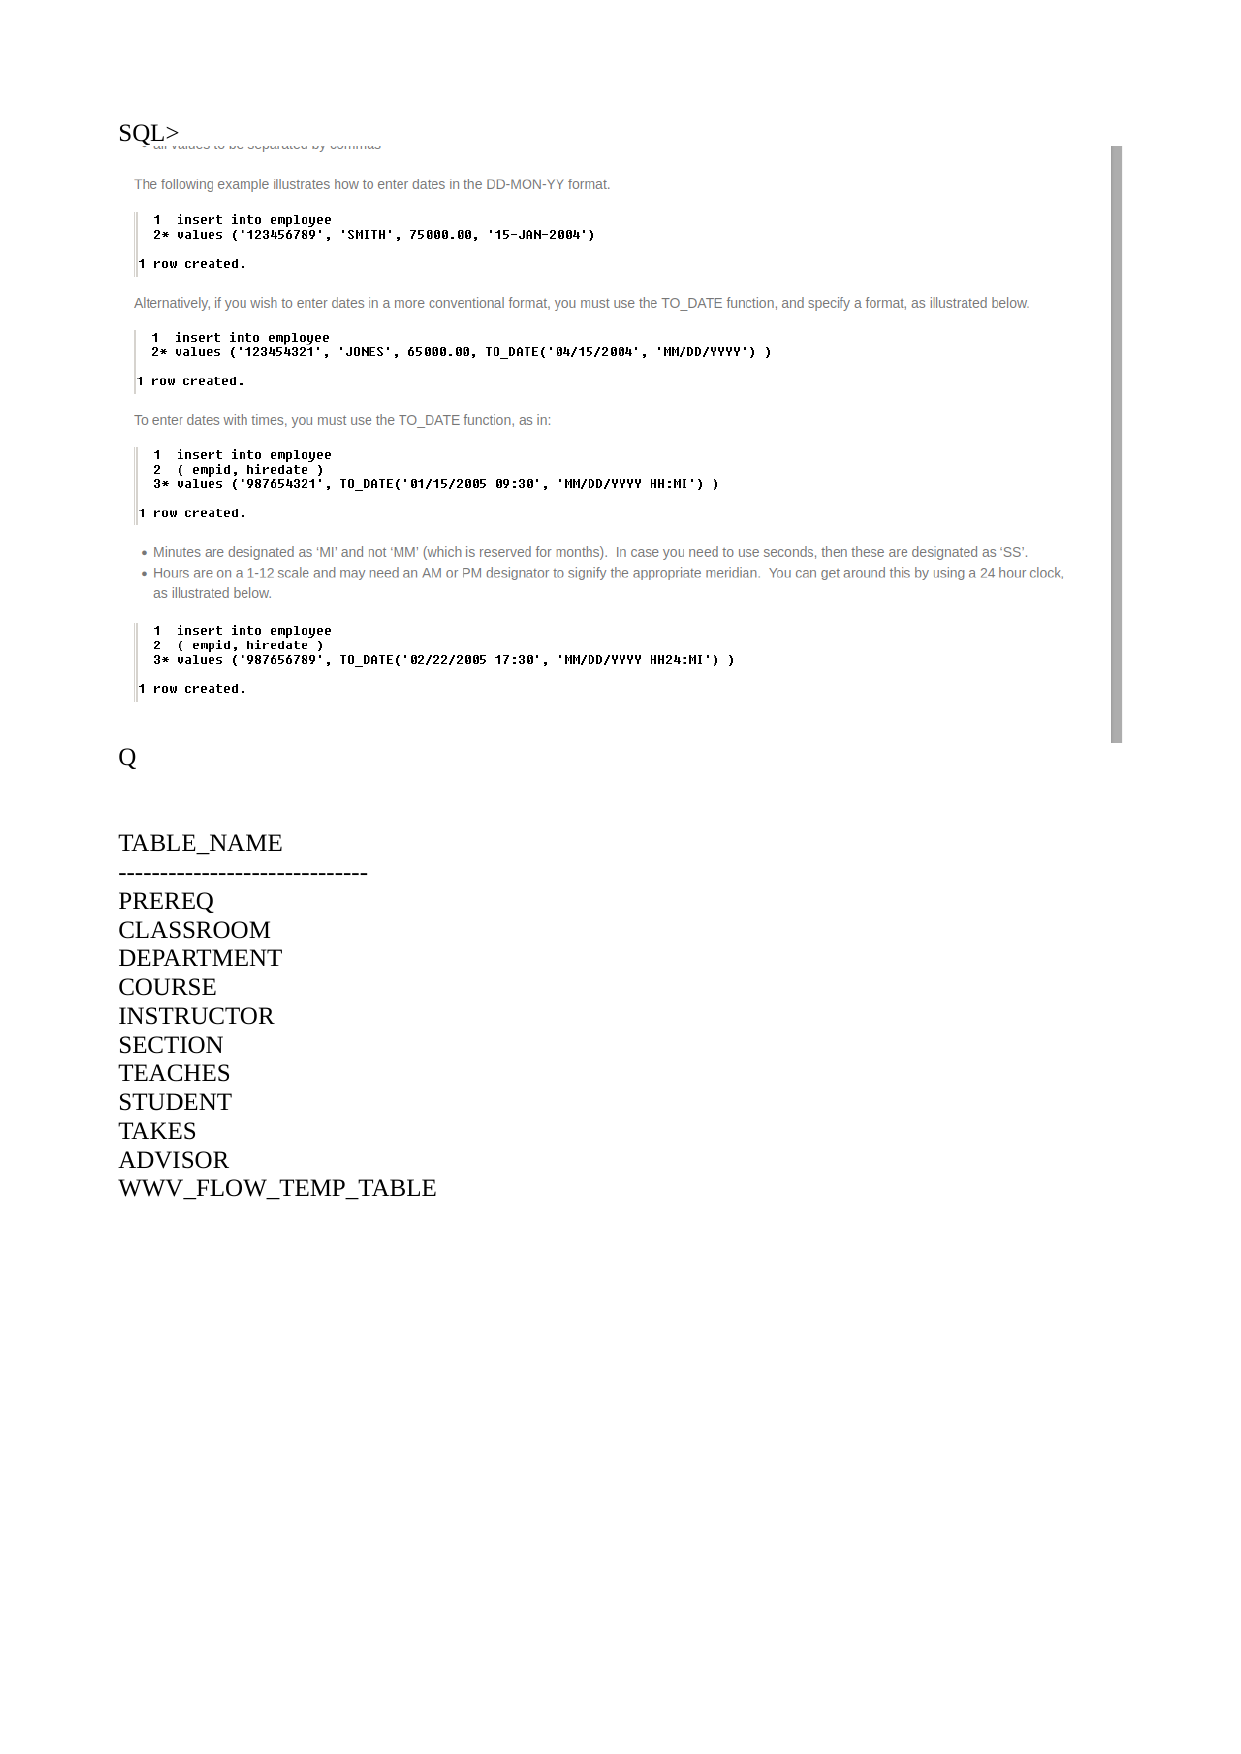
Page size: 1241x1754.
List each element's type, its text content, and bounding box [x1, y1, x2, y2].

text SECTION [118, 1030, 1122, 1058]
text Q [118, 743, 1122, 771]
text PREREQ [118, 886, 1122, 915]
text WWV_FLOW_TEMP_TABLE [118, 1173, 1122, 1202]
text TAKES [118, 1116, 1122, 1145]
text TEACHES [118, 1058, 1122, 1087]
text COURSE [118, 972, 1122, 1001]
text DEPARTMENT [118, 943, 1122, 972]
text STUDENT [118, 1087, 1122, 1116]
text SQL> [118, 118, 1122, 146]
picture [118, 146, 1123, 743]
text ADVISOR [118, 1145, 1122, 1173]
text TABLE_NAME [118, 828, 1122, 857]
text ------------------------------ [118, 857, 1122, 886]
text INSTRUCTOR [118, 1001, 1122, 1030]
text CLASSROOM [118, 915, 1122, 943]
